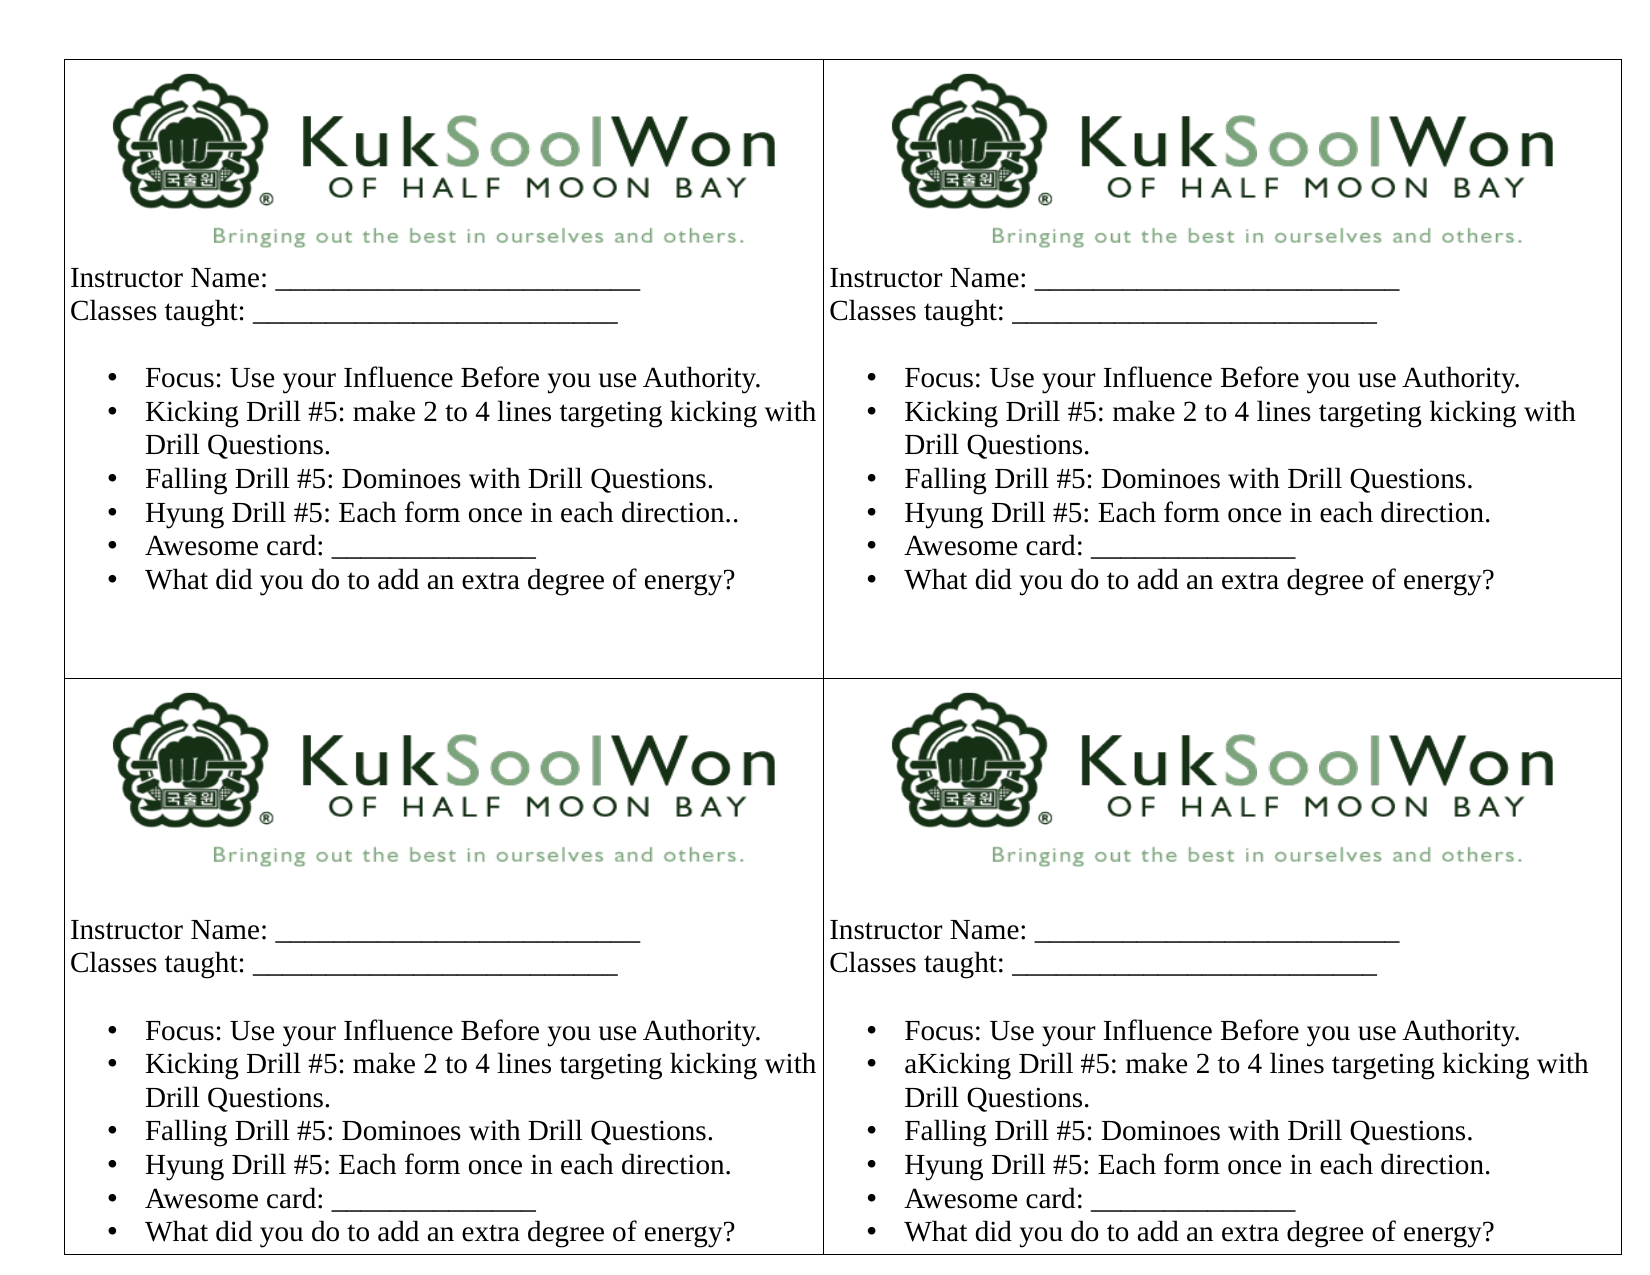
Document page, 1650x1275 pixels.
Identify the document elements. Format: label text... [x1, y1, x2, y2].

table_header Instructor Name: _________________________ Classes taught: _________________________ Focus: Use your Influence Before you use Authority. Kicking Drill #5: make 2 to 4 lines targeting kicking with Drill Questions. Falling Drill #5: Dominoes with Drill Questions. Hyung Drill #5: Each form once in each direction.. Awesome card: ______________ What did you do to add an extra degree of energy? [65, 60, 823, 678]
table_cell [65, 679, 823, 878]
table_header Instructor Name: _________________________ Classes taught: _________________________ Focus: Use your Influence Before you use Authority. Kicking Drill #5: make 2 to 4 lines targeting kicking with Drill Questions. Falling Drill #5: Dominoes with Drill Questions. Hyung Drill #5: Each form once in each direction. Awesome card: ______________ What did you do to add an extra degree of energy? [824, 60, 1621, 678]
table_cell Instructor Name: _________________________ Classes taught: _________________________ Focus: Use your Influence Before you use Authority. Kicking Drill #5: make 2 to 4 lines targeting kicking with Drill Questions. Falling Drill #5: Dominoes with Drill Questions. Hyung Drill #5: Each form once in each direction. Awesome card: ______________ What did you do to add an extra degree of energy? [65, 879, 823, 1254]
picture [97, 65, 791, 260]
table_cell Instructor Name: _________________________ Classes taught: _________________________ Focus: Use your Influence Before you use Authority. aKicking Drill #5: make 2 to 4 lines targeting kicking with Drill Questions. Falling Drill #5: Dominoes with Drill Questions. Hyung Drill #5: Each form once in each direction. Awesome card: ______________ What did you do to add an extra degree of energy? [824, 879, 1621, 1254]
picture [97, 683, 791, 879]
picture [876, 683, 1569, 879]
picture [876, 65, 1569, 260]
table_cell [824, 679, 1621, 878]
